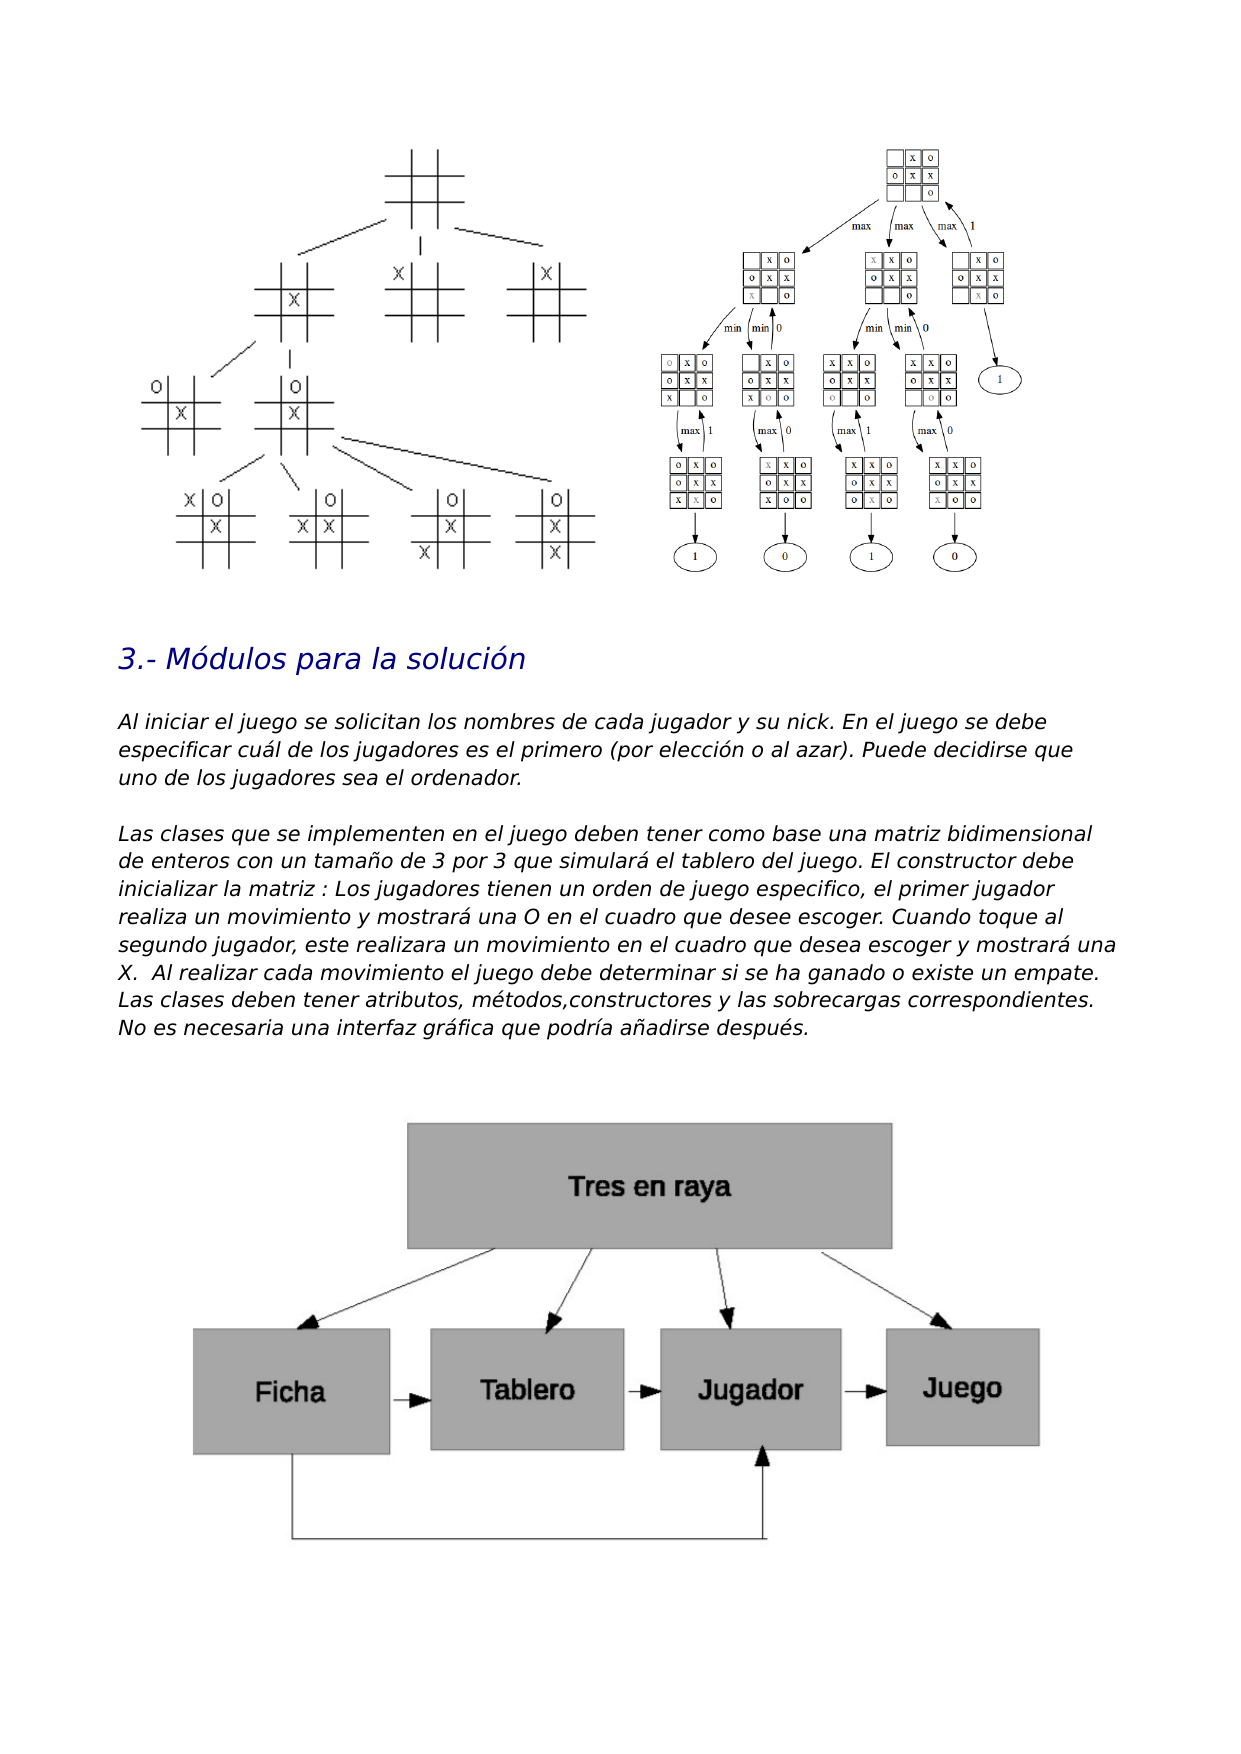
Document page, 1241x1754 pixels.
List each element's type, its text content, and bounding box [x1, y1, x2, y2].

picture [140, 148, 607, 575]
text Al iniciar el juego se solicitan los nombres de cada jugador y su nick. En el juego se debe especificar cuál de los jugadores es el primero (por elección o al azar). Puede decidirse que uno de los jugadores sea el ordenador. [118, 710, 1122, 790]
text Las clases que se implementen en el juego deben tener como base una matriz bidimensional de enteros con un tamaño de 3 por 3 que simulará el tablero del juego. El constructor debe inicializar la matriz : Los jugadores tienen un orden de juego especifico, el primer jugador realiza un movimiento y mostrará una O en el cuadro que desee escoger. Cuando toque al segundo jugador, este realizara un movimiento en el cuadro que desea escoger y mostrará una X. Al realizar cada movimiento el juego debe determinar si se ha ganado o existe un empate. Las clases deben tener atributos, métodos,constructores y las sobrecargas correspondientes. No es necesaria una interfaz gráfica que podría añadirse después. [118, 822, 1122, 1041]
picture [650, 141, 1024, 574]
picture [192, 1073, 1048, 1570]
text 3.- Módulos para la solución [118, 642, 1122, 676]
